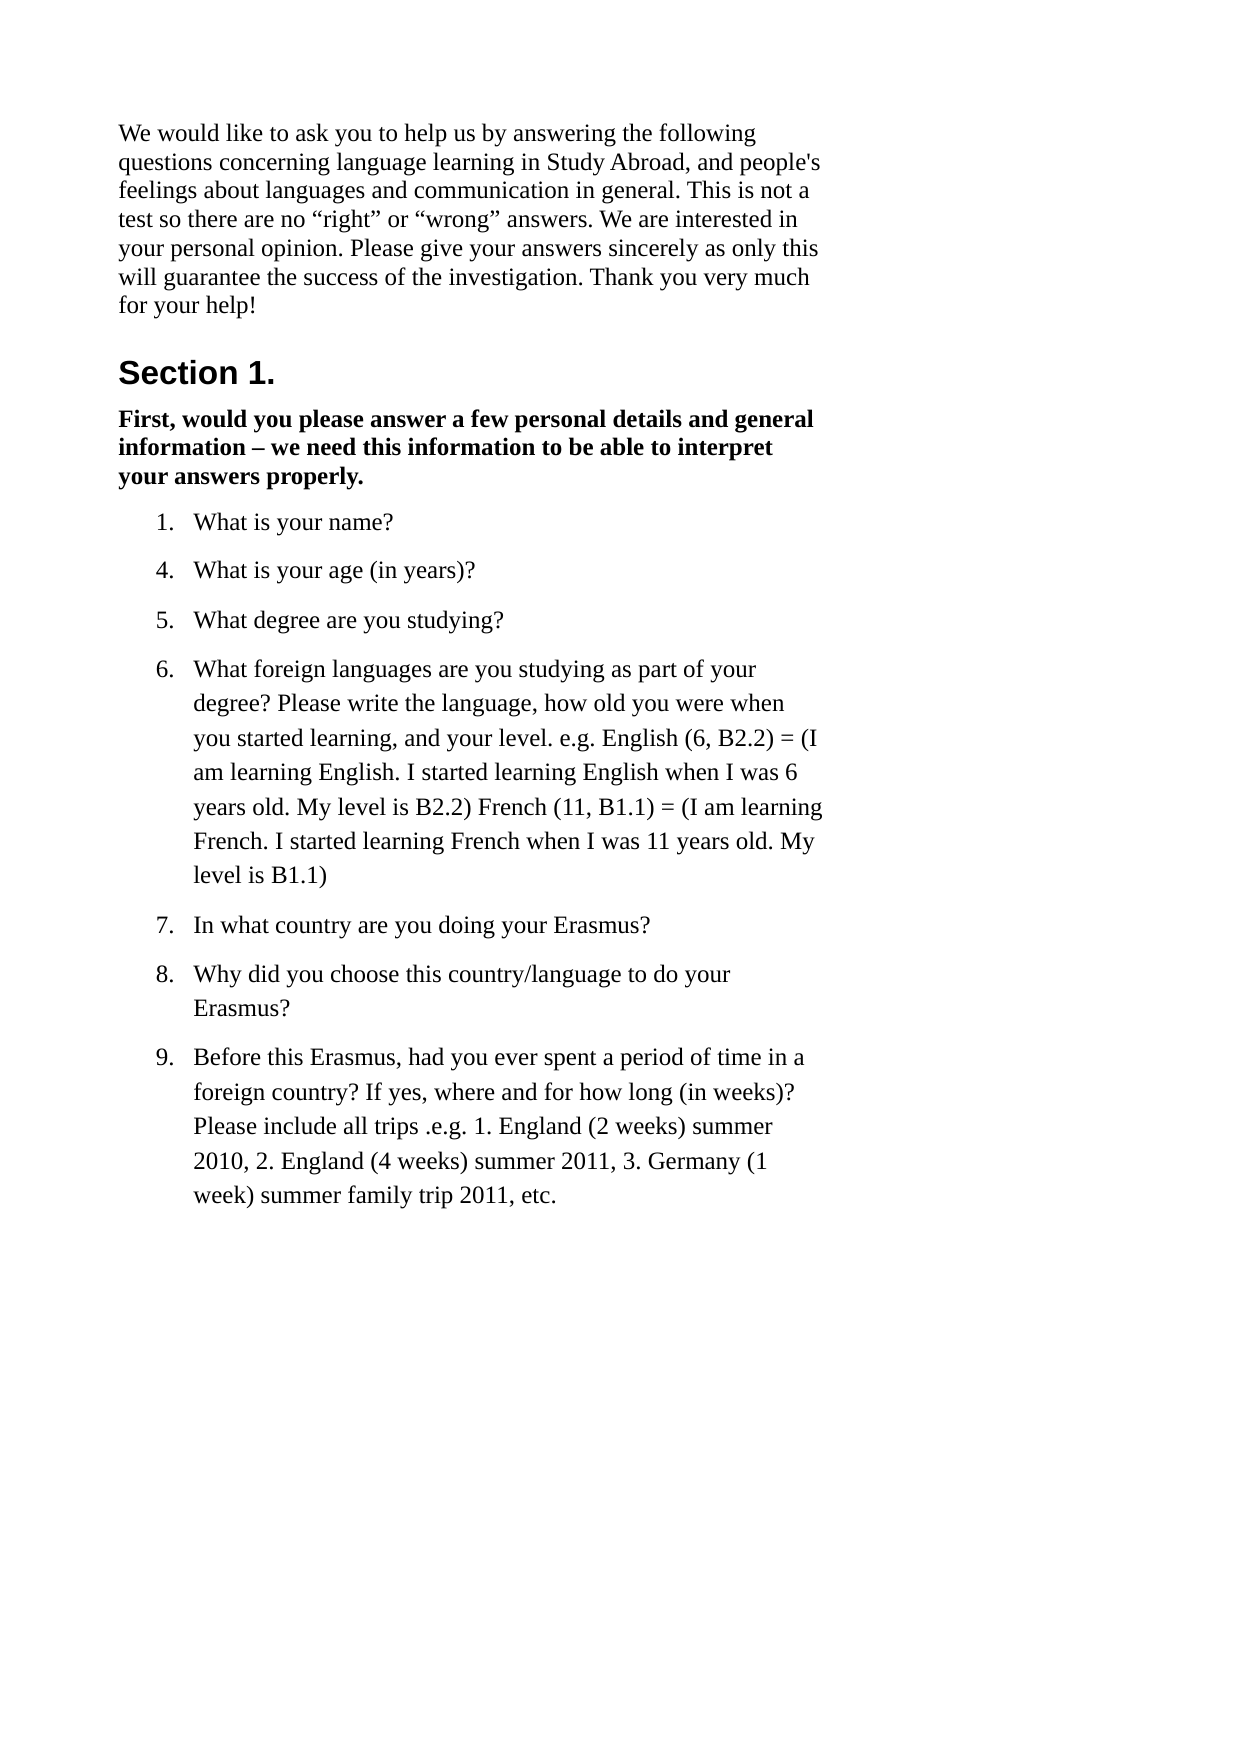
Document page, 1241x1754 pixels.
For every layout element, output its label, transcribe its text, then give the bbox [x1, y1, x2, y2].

list In what country are you doing your Erasmus? [156, 910, 827, 938]
list What foreign languages are you studying as part of your degree? Please write the language, how old you were when you started learning, and your level. e.g. English (6, B2.2) = (I am learning English. I started learning English when I was 6 years old. My level is B2.2) French (11, B1.1) = (I am learning French. I started learning French when I was 11 years old. My level is B1.1) [156, 654, 827, 889]
list What is your age (in years)? [156, 556, 827, 584]
text Section 1. [118, 353, 827, 391]
text First, would you please answer a few personal details and general information – we need this information to be able to interpret your answers properly. [118, 404, 827, 490]
list Why did you choose this country/language to do your Erasmus? [156, 959, 827, 1022]
list What degree are you studying? [156, 605, 827, 633]
list Before this Erasmus, had you ever spent a period of time in a foreign country? If yes, where and for how long (in weeks)? Please include all trips .e.g. 1. England (2 weeks) summer 2010, 2. England (4 weeks) summer 2011, 3. Germany (1 week) summer family trip 2011, etc. [156, 1042, 827, 1209]
text We would like to ask you to help us by answering the following questions concerning language learning in Study Abroad, and people's feelings about languages and communication in general. This is not a test so there are no “right” or “wrong” answers. We are interested in your personal opinion. Please give your answers sincerely as only this will guarantee the success of the investigation. Thank you very much for your help! [118, 118, 827, 319]
list What is your name? [156, 507, 827, 535]
